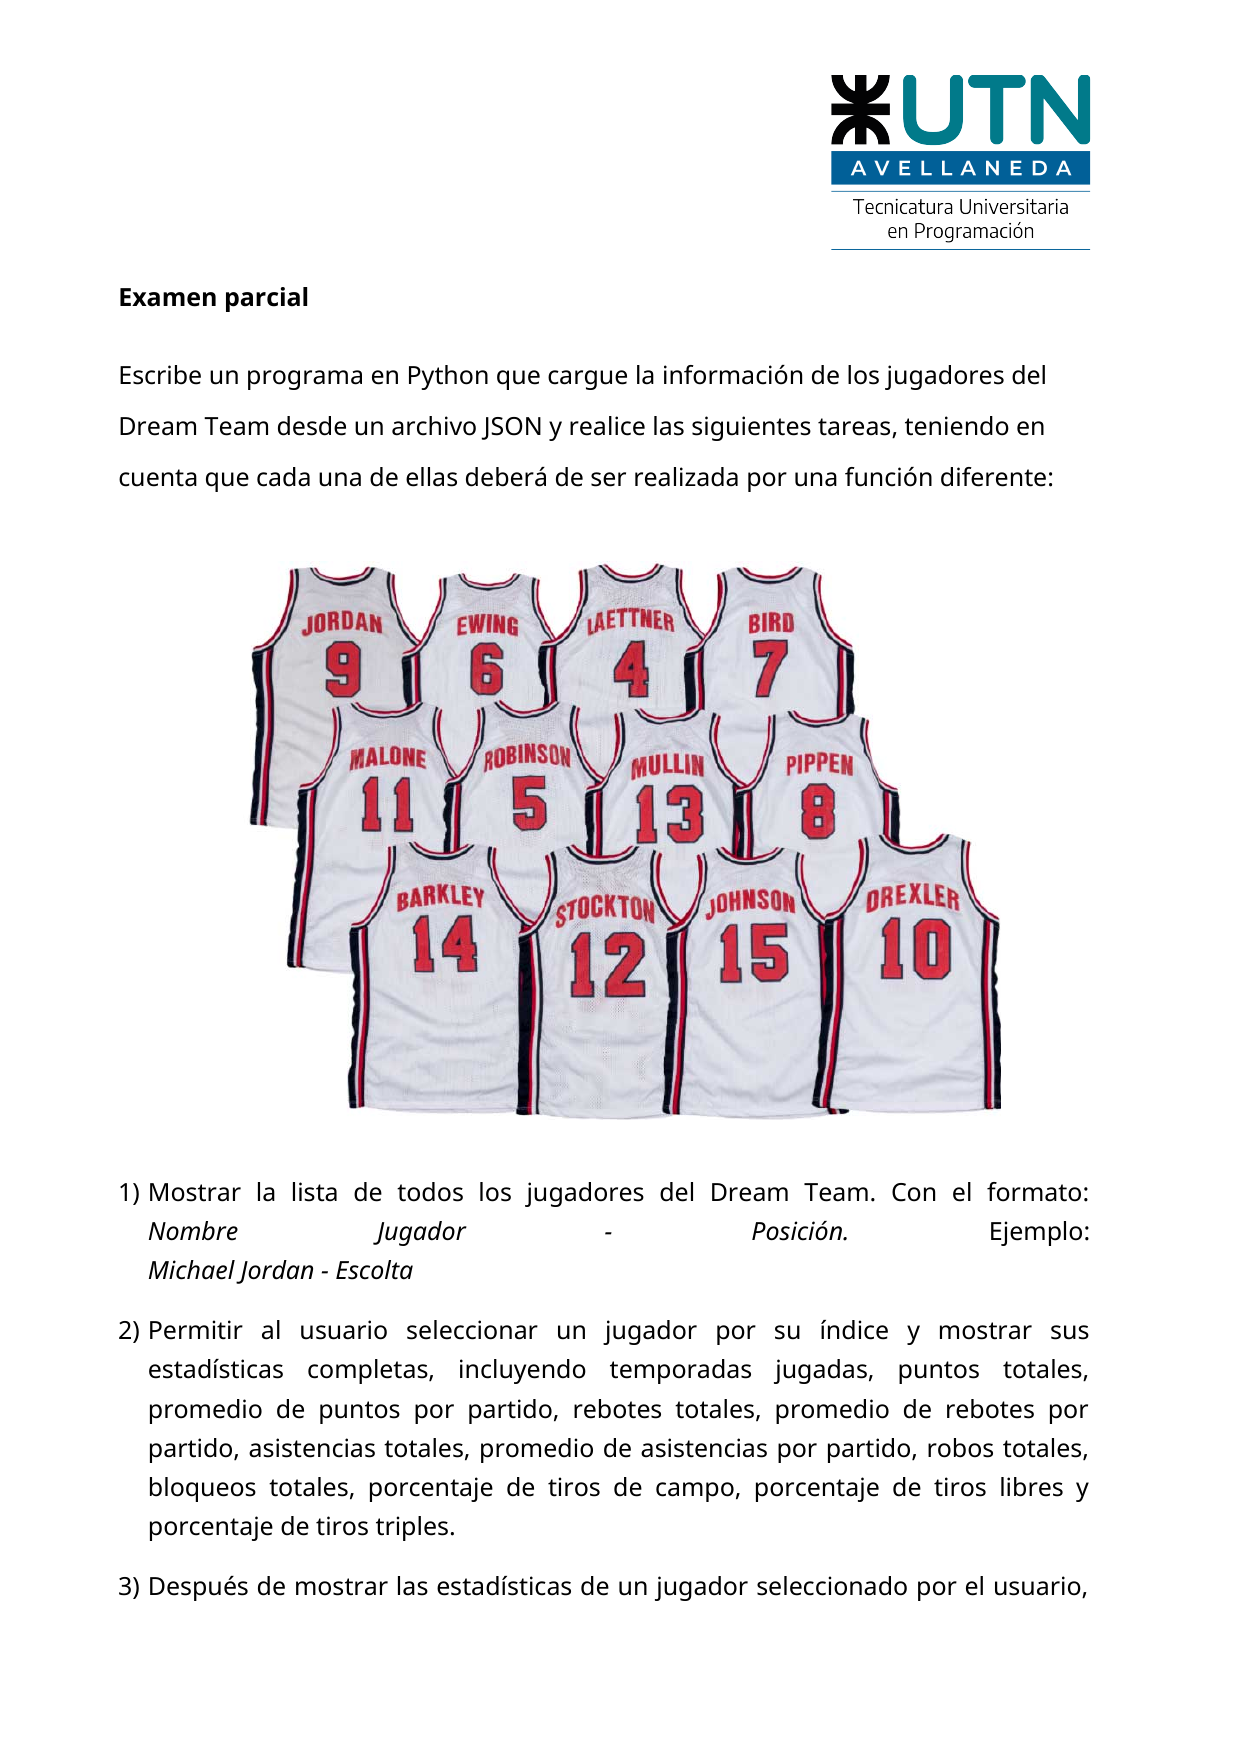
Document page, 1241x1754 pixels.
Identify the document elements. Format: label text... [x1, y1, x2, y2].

list Permitir al usuario seleccionar un jugador por su índice y mostrar sus estadísticas completas, incluyendo temporadas jugadas, puntos totales, promedio de puntos por partido, rebotes totales, promedio de rebotes por partido, asistencias totales, promedio de asistencias por partido, robos totales, bloqueos totales, porcentaje de tiros de campo, porcentaje de tiros libres y porcentaje de tiros triples. [118, 1313, 1090, 1543]
text Escribe un programa en Python que cargue la información de los jugadores del Dream Team desde un archivo JSON y realice las siguientes tareas, teniendo en cuenta que cada una de ellas deberá de ser realizada por una función diferente: [118, 358, 1090, 494]
list Después de mostrar las estadísticas de un jugador seleccionado por el usuario, [118, 1569, 1090, 1603]
picture [831, 75, 1091, 250]
picture [236, 561, 1001, 1120]
list Mostrar la lista de todos los jugadores del Dream Team. Con el formato: Nombre Jugador - Posición. Ejemplo: Michael Jordan - Escolta [118, 1175, 1090, 1287]
text Examen parcial [118, 279, 1090, 313]
